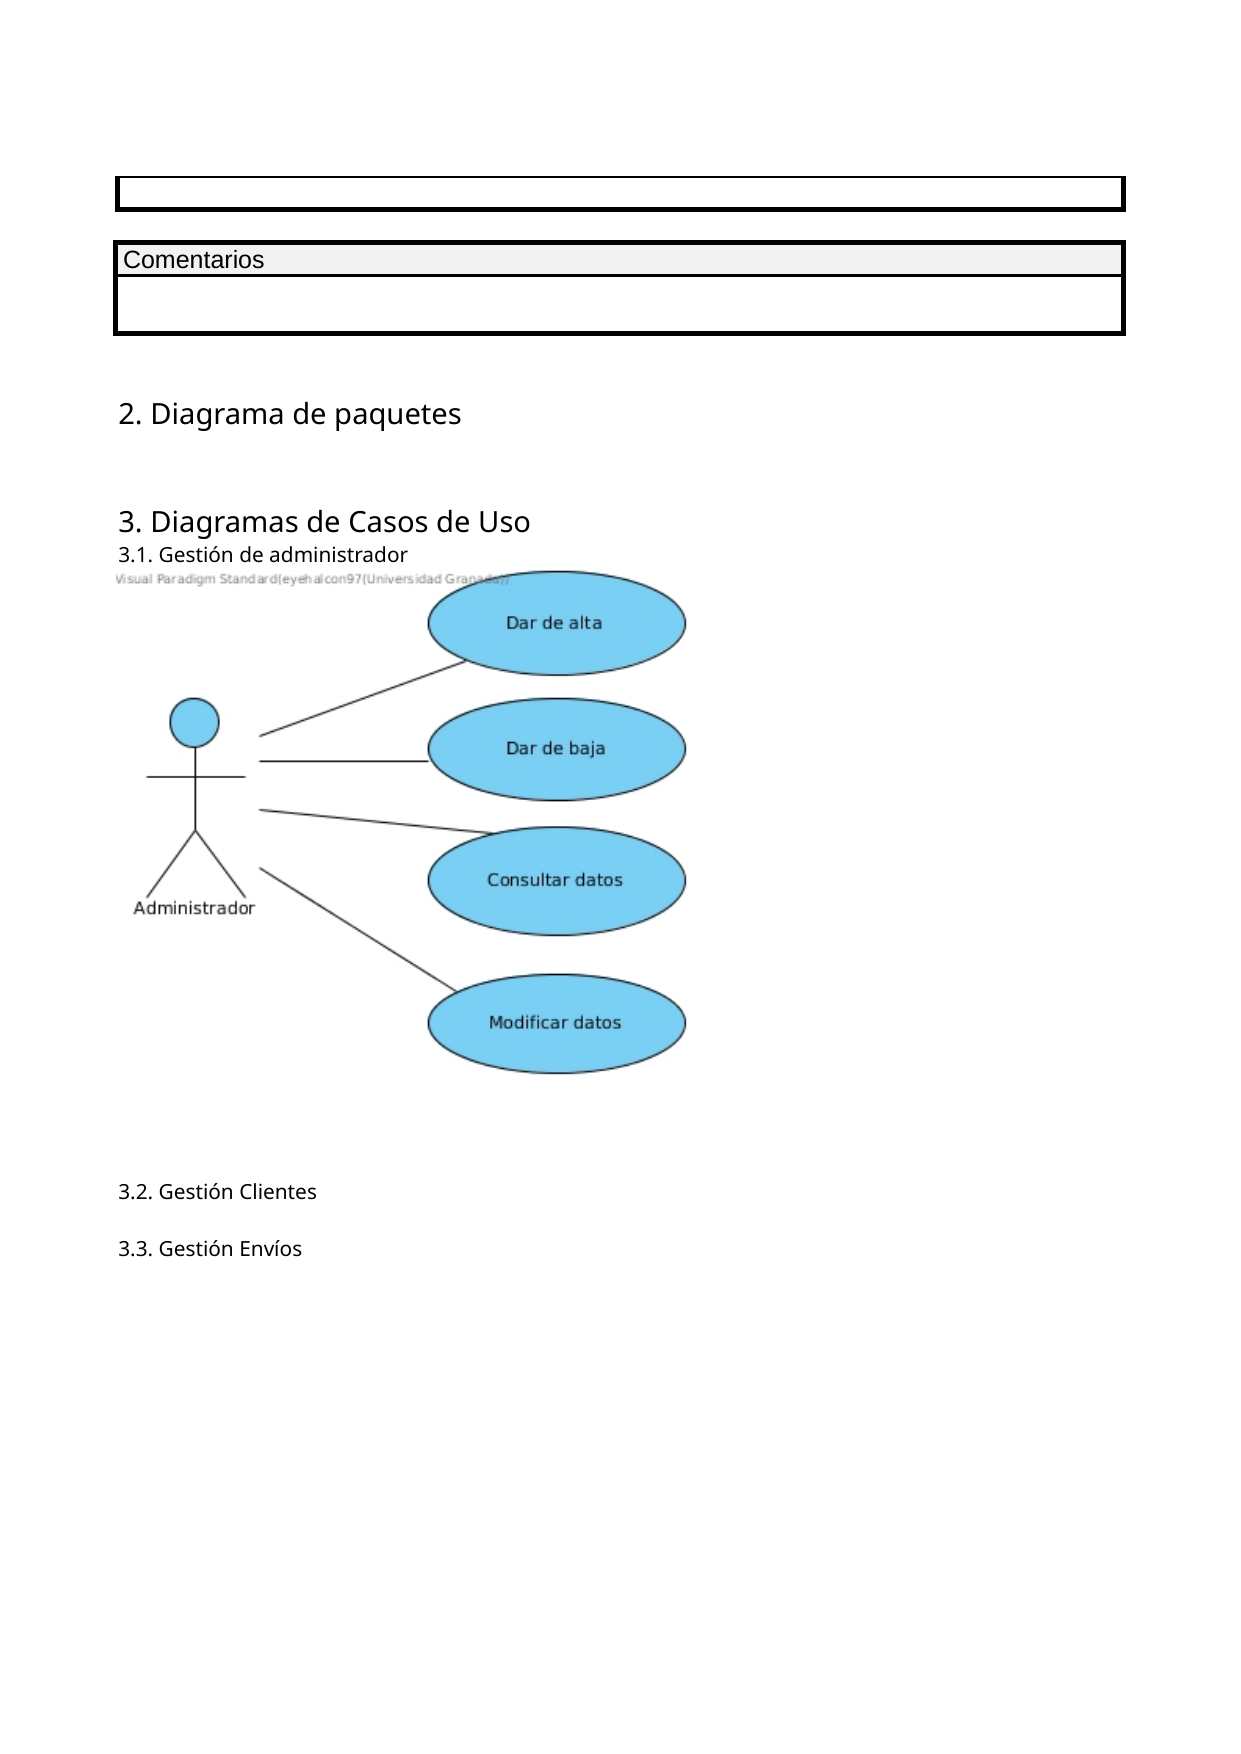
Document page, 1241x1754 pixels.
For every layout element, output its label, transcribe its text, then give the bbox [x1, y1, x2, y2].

text 2. Diagrama de paquetes [118, 393, 1122, 433]
table_cell [118, 277, 1121, 331]
text 3. Diagramas de Casos de Uso [118, 501, 1122, 541]
table_cell [120, 178, 1121, 207]
text 3.3. Gestión Envíos [118, 1234, 1122, 1263]
table_header Comentarios [118, 245, 1121, 274]
text 3.2. Gestión Clientes [118, 1177, 1122, 1206]
picture [115, 569, 691, 1079]
text 3.1. Gestión de administrador [118, 541, 1122, 569]
